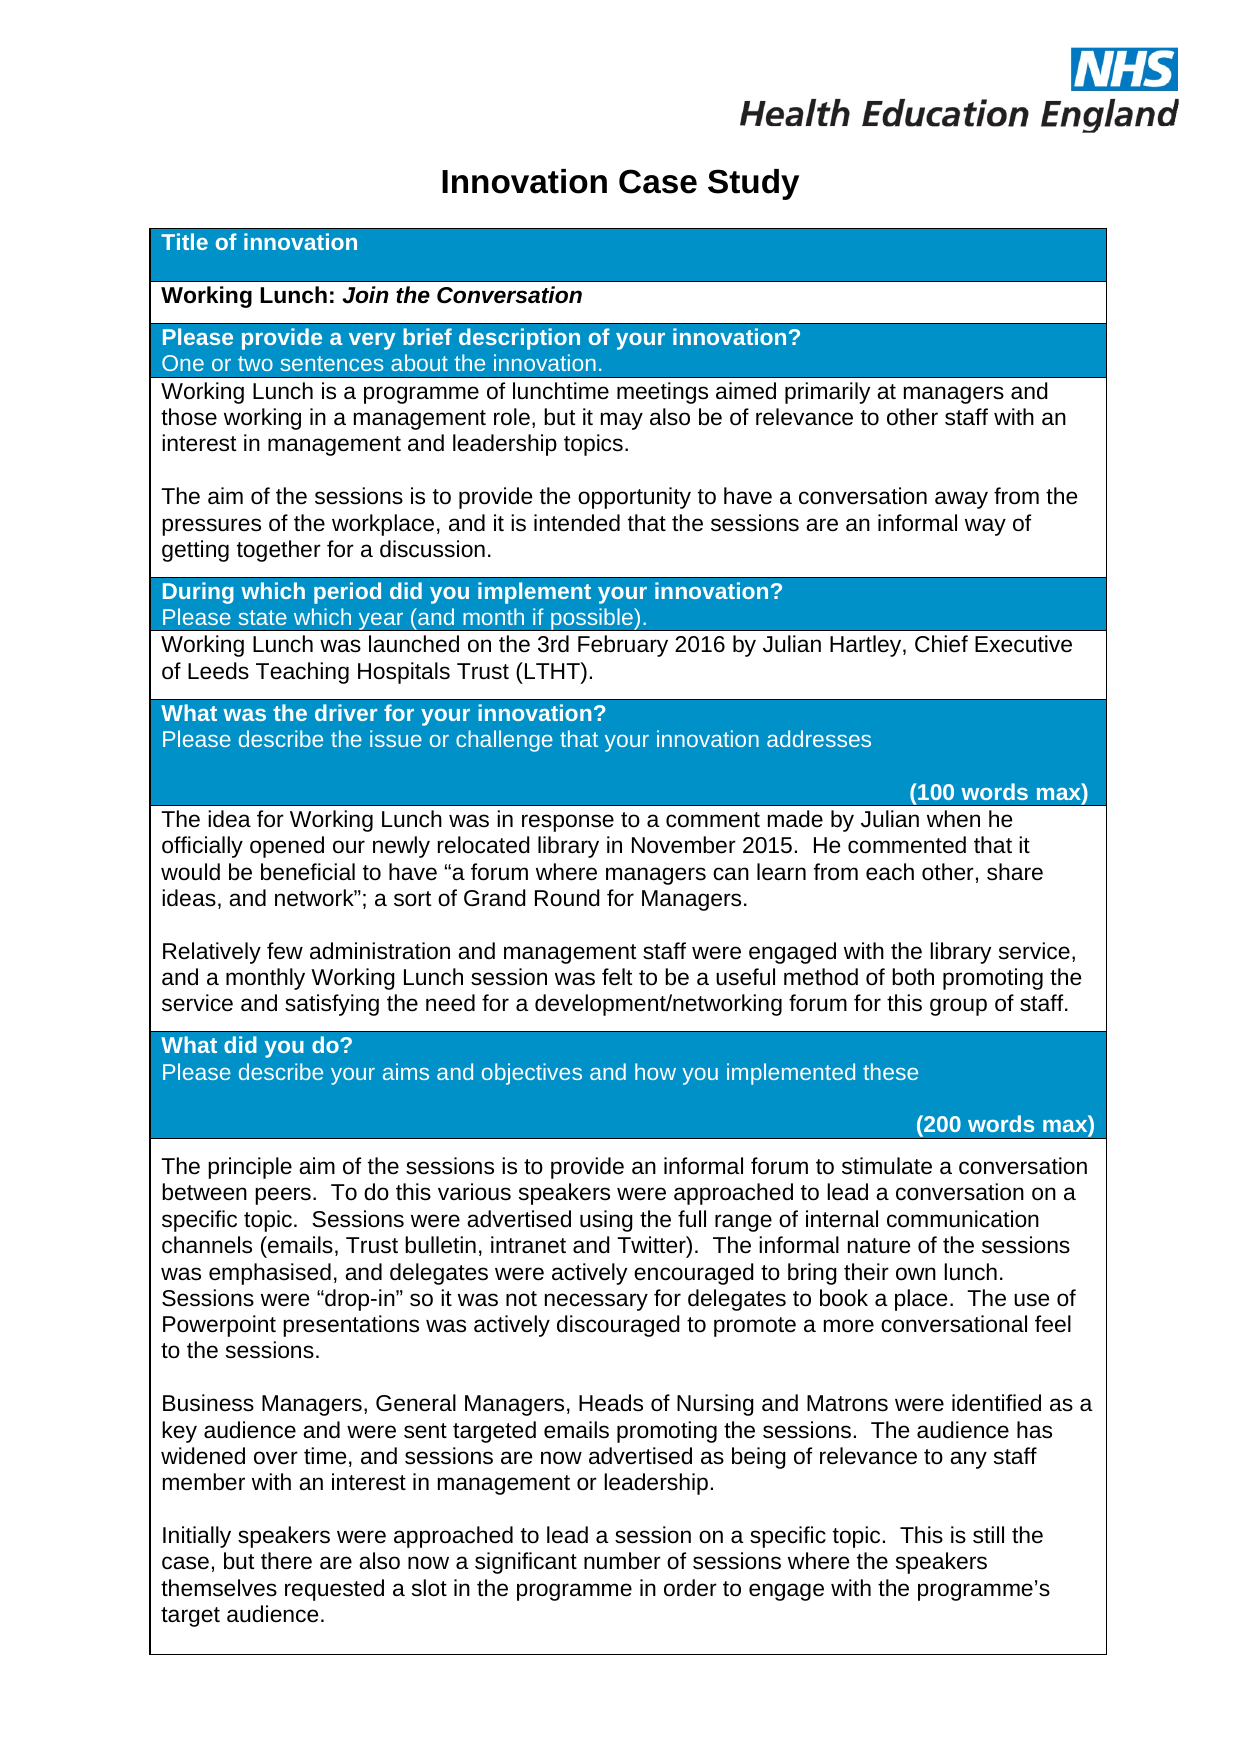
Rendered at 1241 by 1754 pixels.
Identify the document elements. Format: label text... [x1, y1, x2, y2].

table_header Title of innovation [151, 229, 1106, 281]
text Innovation Case Study [150, 118, 1090, 201]
table_cell What was the driver for your innovation? Please describe the issue or challenge that your innovation addresses (100 words max) [151, 700, 1106, 805]
table_cell Working Lunch is a programme of lunchtime meetings aimed primarily at managers and those working in a management role, but it may also be of relevance to other staff with an interest in management and leadership topics. The aim of the sessions is to provide the opportunity to have a conversation away from the pressures of the workplace, and it is intended that the sessions are an informal way of getting together for a discussion. [151, 378, 1106, 577]
table_cell The idea for Working Lunch was in response to a comment made by Julian when he officially opened our newly relocated library in November 2015. He commented that it would be beneficial to have “a forum where managers can learn from each other, share ideas, and network”; a sort of Grand Round for Managers. Relatively few administration and management staff were engaged with the library service, and a monthly Working Lunch session was felt to be a useful method of both promoting the service and satisfying the need for a development/networking forum for this group of staff. [151, 806, 1106, 1031]
table_cell Working Lunch: Join the Conversation [151, 282, 1106, 323]
table_cell Please provide a very brief description of your innovation? One or two sentences about the innovation. [151, 324, 1106, 377]
table_cell Working Lunch was launched on the 3rd February 2016 by Julian Hartley, Chief Executive of Leeds Teaching Hospitals Trust (LTHT). [151, 631, 1106, 698]
table_cell The principle aim of the sessions is to provide an informal forum to stimulate a conversation between peers. To do this various speakers were approached to lead a conversation on a specific topic. Sessions were advertised using the full range of internal communication channels (emails, Trust bulletin, intranet and Twitter). The informal nature of the sessions was emphasised, and delegates were actively encouraged to bring their own lunch. Sessions were “drop-in” so it was not necessary for delegates to book a place. The use of Powerpoint presentations was actively discouraged to promote a more conversational feel to the sessions. Business Managers, General Managers, Heads of Nursing and Matrons were identified as a key audience and were sent targeted emails promoting the sessions. The audience has widened over time, and sessions are now advertised as being of relevance to any staff member with an interest in management or leadership. Initially speakers were approached to lead a session on a specific topic. This is still the case, but there are also now a significant number of sessions where the speakers themselves requested a slot in the programme in order to engage with the programme’s target audience. [151, 1139, 1106, 1654]
table_cell During which period did you implement your innovation? Please state which year (and month if possible). [151, 578, 1106, 630]
table_cell What did you do? Please describe your aims and objectives and how you implemented these (200 words max) [151, 1032, 1106, 1138]
